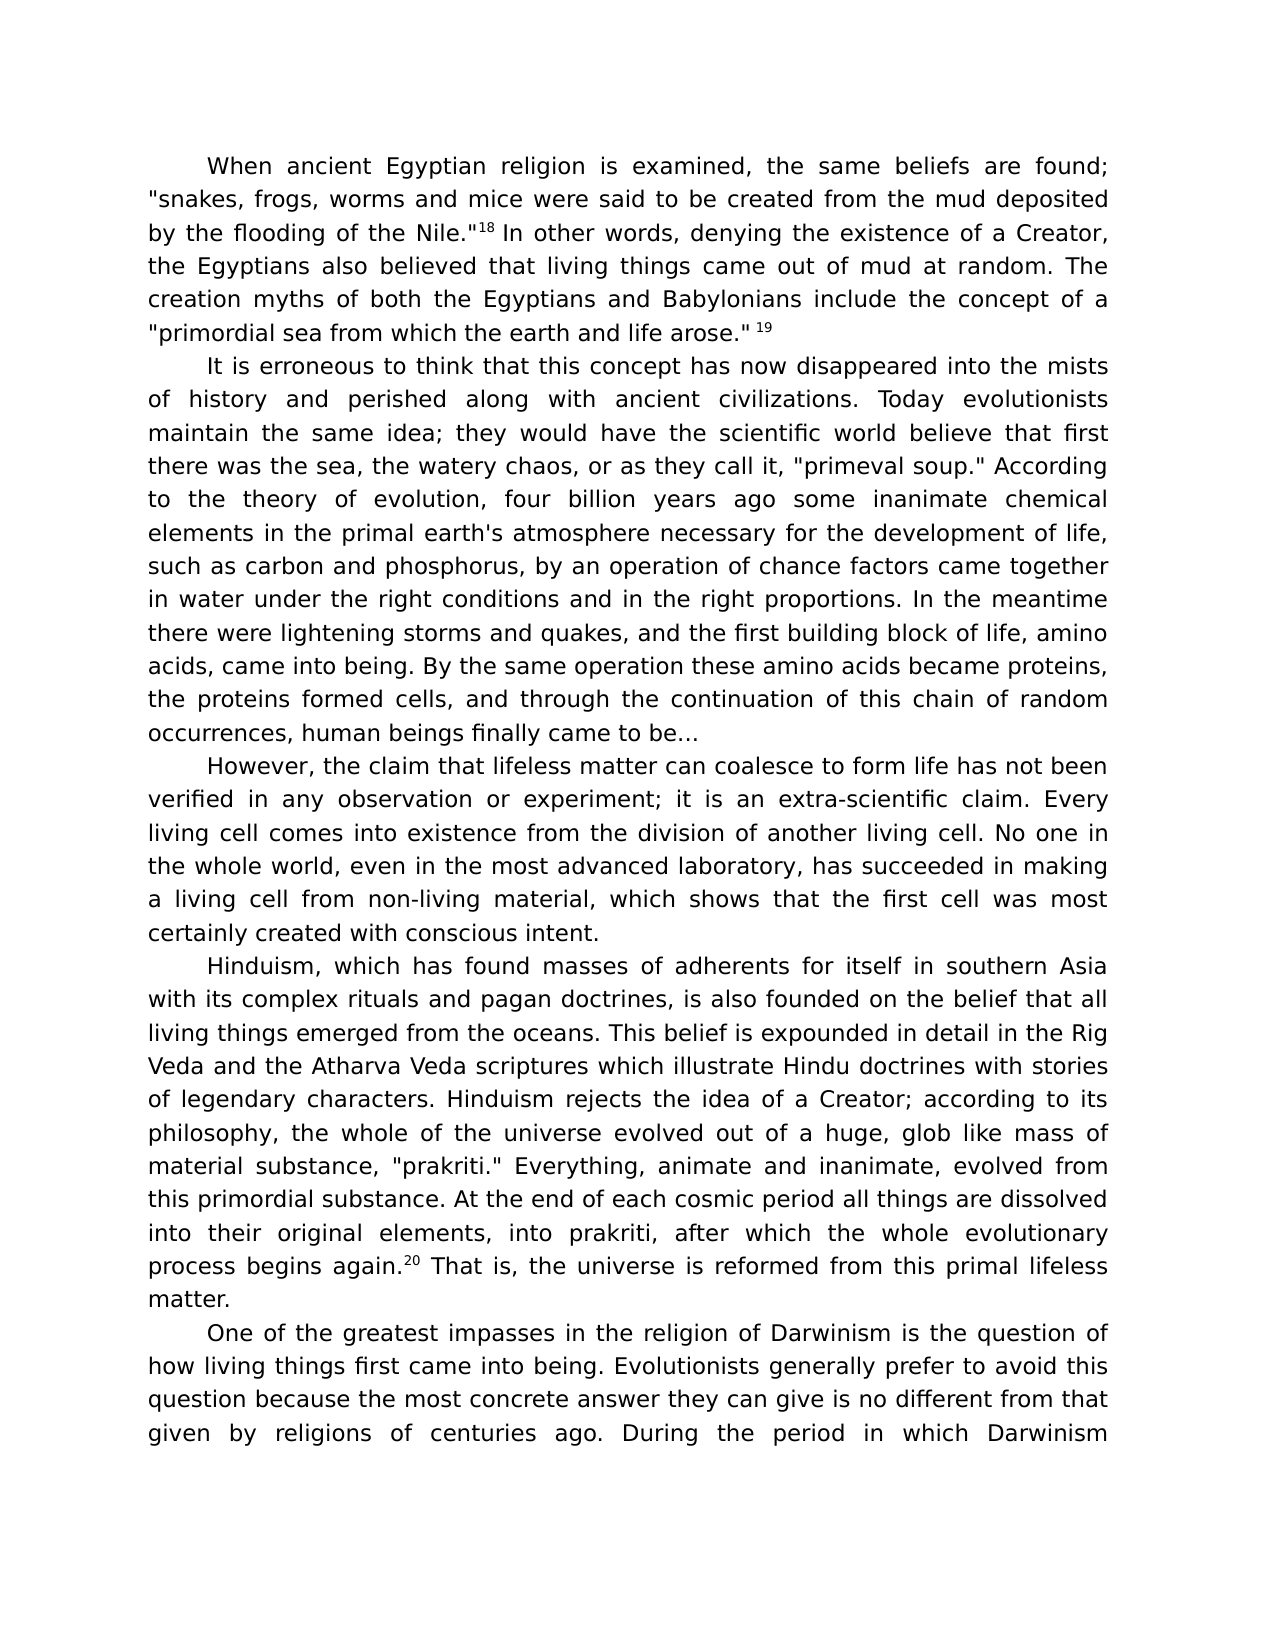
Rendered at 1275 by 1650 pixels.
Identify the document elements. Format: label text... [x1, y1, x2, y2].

text It is erroneous to think that this concept has now disappeared into the mists of history and perished along with ancient civilizations. Today evolutionists maintain the same idea; they would have the scientific world believe that first there was the sea, the watery chaos, or as they call it, "primeval soup." According to the theory of evolution, four billion years ago some inanimate chemical elements in the primal earth's atmosphere necessary for the development of life, such as carbon and phosphorus, by an operation of chance factors came together in water under the right conditions and in the right proportions. In the meantime there were lightening storms and quakes, and the first building block of life, amino acids, came into being. By the same operation these amino acids became proteins, the proteins formed cells, and through the continuation of this chain of random occurrences, human beings finally came to be... [148, 348, 1110, 748]
text One of the greatest impasses in the religion of Darwinism is the question of how living things first came into being. Evolutionists generally prefer to avoid this question because the most concrete answer they can give is no different from that given by religions of centuries ago. During the period in which Darwinism [148, 1314, 1110, 1448]
text However, the claim that lifeless matter can coalesce to form life has not been verified in any observation or experiment; it is an extra-scientific claim. Every living cell comes into existence from the division of another living cell. No one in the whole world, even in the most advanced laboratory, has succeeded in making a living cell from non-living material, which shows that the first cell was most certainly created with conscious intent. [148, 748, 1110, 948]
text When ancient Egyptian religion is examined, the same beliefs are found; "snakes, frogs, worms and mice were said to be created from the mud deposited by the flooding of the Nile."18 In other words, denying the existence of a Creator, the Egyptians also believed that living things came out of mud at random. The creation myths of both the Egyptians and Babylonians include the concept of a "primordial sea from which the earth and life arose." 19 [148, 148, 1110, 348]
text Hinduism, which has found masses of adherents for itself in southern Asia with its complex rituals and pagan doctrines, is also founded on the belief that all living things emerged from the oceans. This belief is expounded in detail in the Rig Veda and the Atharva Veda scriptures which illustrate Hindu doctrines with stories of legendary characters. Hinduism rejects the idea of a Creator; according to its philosophy, the whole of the universe evolved out of a huge, glob like mass of material substance, "prakriti." Everything, animate and inanimate, evolved from this primordial substance. At the end of each cosmic period all things are dissolved into their original elements, into prakriti, after which the whole evolutionary process begins again.20 That is, the universe is reformed from this primal lifeless matter. [148, 948, 1110, 1314]
